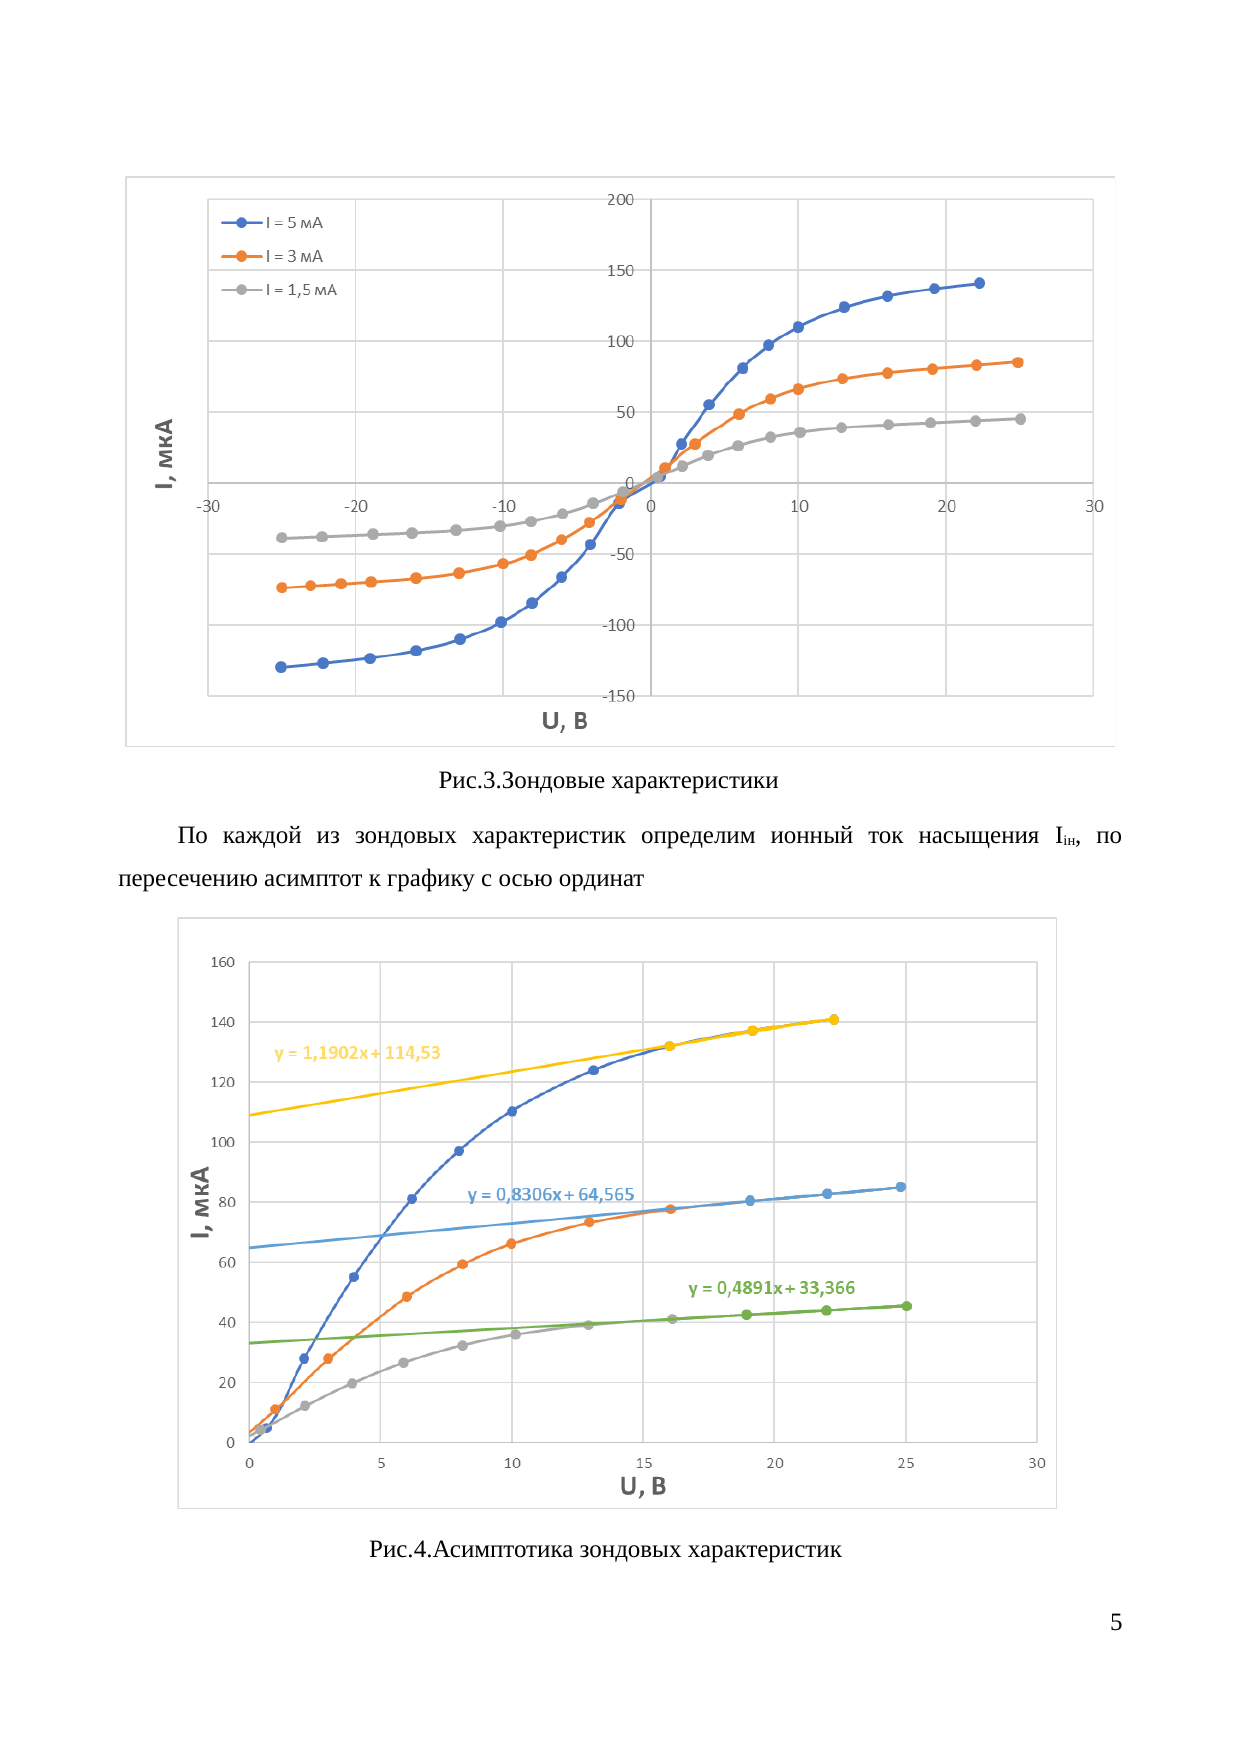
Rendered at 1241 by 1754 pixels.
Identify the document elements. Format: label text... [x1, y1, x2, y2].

text Рис.4.Асимптотика зондовых характеристик [118, 1534, 1093, 1563]
picture [177, 917, 1057, 1509]
picture [125, 176, 1116, 747]
text Рис.3.Зондовые характеристики [118, 765, 1093, 793]
text По каждой из зондовых характеристик определим ионный ток насыщения Iiн, по пересечению асимптот к графику с осью ординат [118, 820, 1122, 892]
